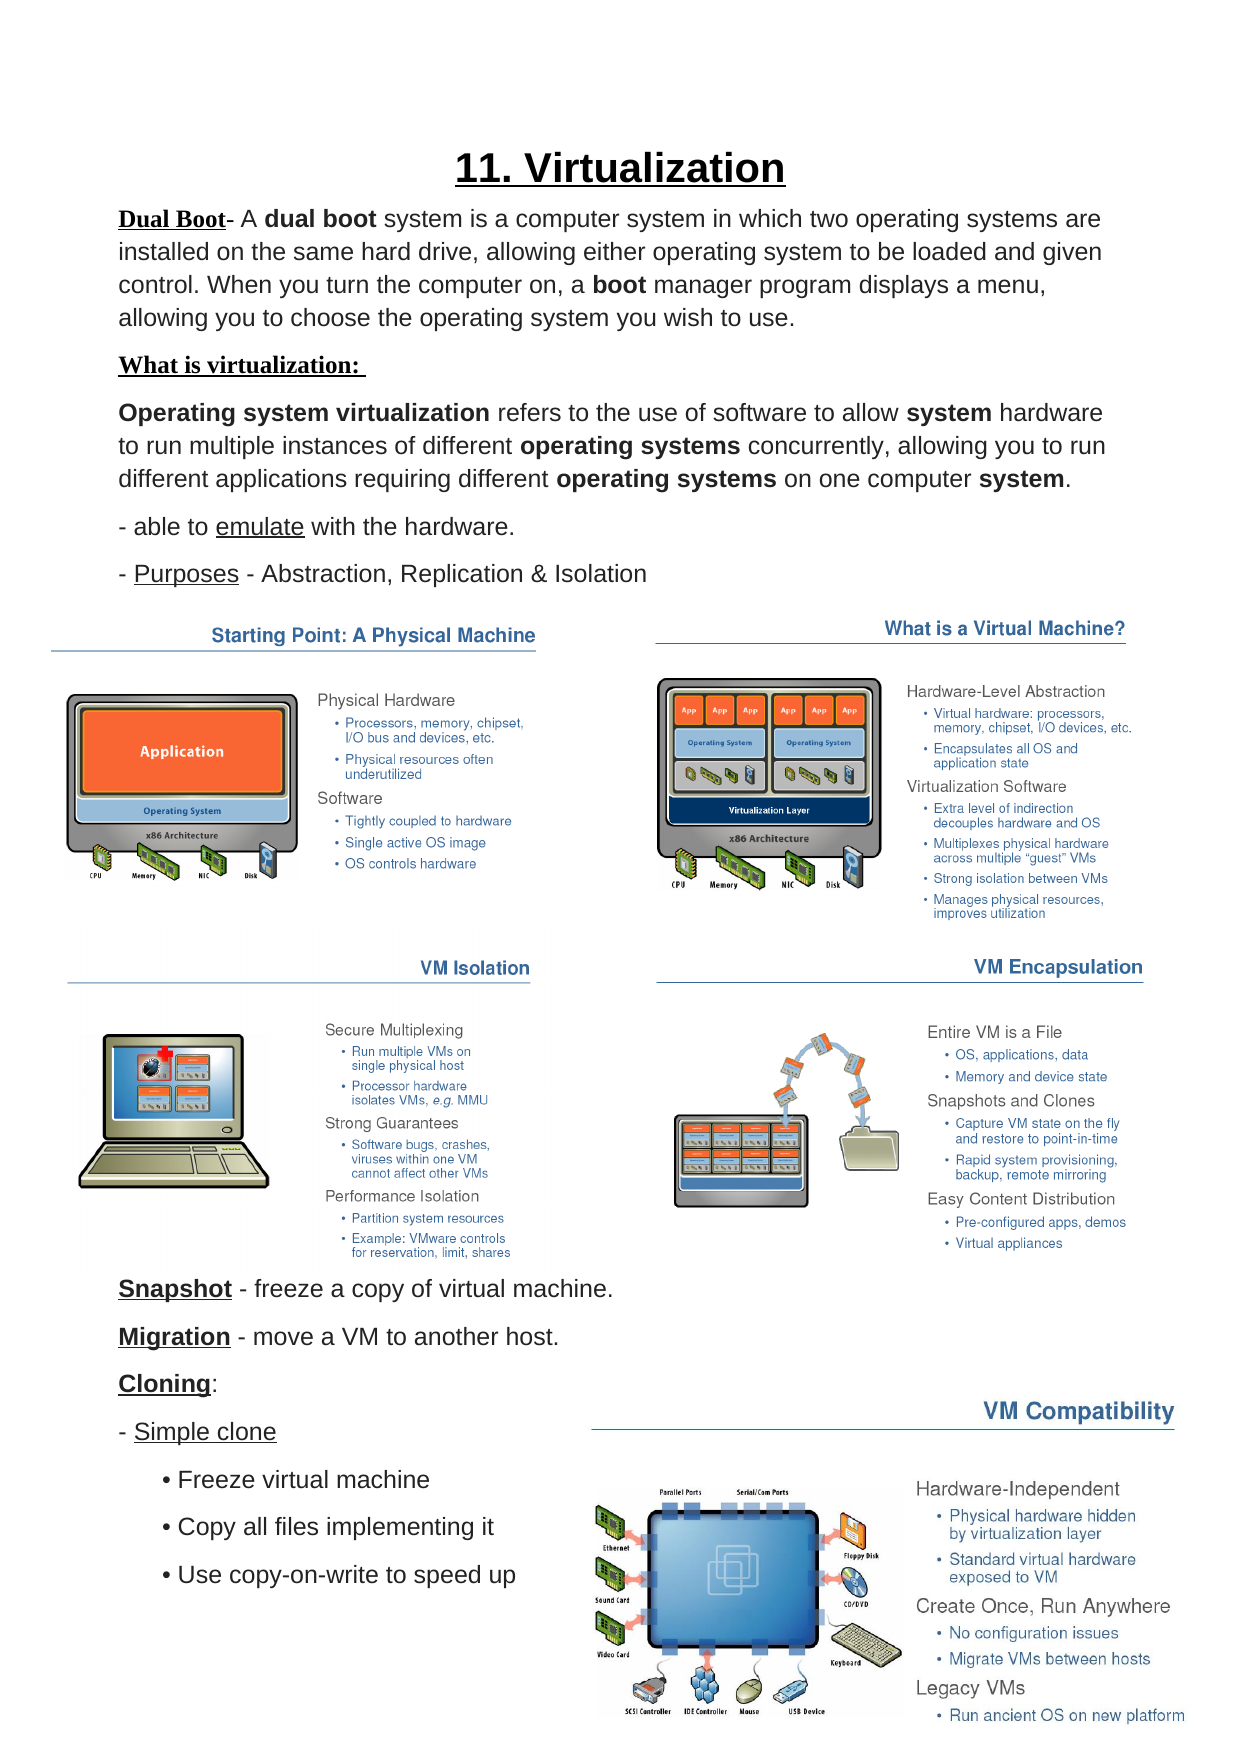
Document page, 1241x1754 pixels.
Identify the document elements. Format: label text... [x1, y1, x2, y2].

picture [540, 1374, 1229, 1729]
text - able to emulate with the hardware. [118, 512, 1122, 540]
text • Freeze virtual machine [118, 1465, 540, 1493]
text • Use copy-on-write to speed up [118, 1560, 540, 1589]
text Snapshot - freeze a copy of virtual machine. [118, 607, 1122, 1303]
text Cloning: [118, 1369, 1122, 1398]
text Migration - move a VM to another host. [118, 1322, 1122, 1351]
text - Purposes - Abstraction, Replication & Isolation [118, 559, 1122, 588]
text Dual Boot- A dual boot system is a computer system in which two operating systems are installed on the same hard drive, allowing either operating system to be loaded and given control. When you turn the computer on, a boot manager program displays a menu, allowing you to choose the operating system you wish to use. [118, 203, 1122, 331]
title 11. Virtualization [118, 143, 1122, 191]
text - Simple clone [118, 1417, 540, 1446]
text What is virtualization: [118, 350, 1122, 379]
picture [618, 588, 1177, 1275]
text • Copy all files implementing it [118, 1512, 540, 1541]
picture [15, 596, 572, 1275]
text Operating system virtualization refers to the use of software to allow system hardware to run multiple instances of different operating systems concurrently, allowing you to run different applications requiring different operating systems on one computer system. [118, 398, 1122, 493]
